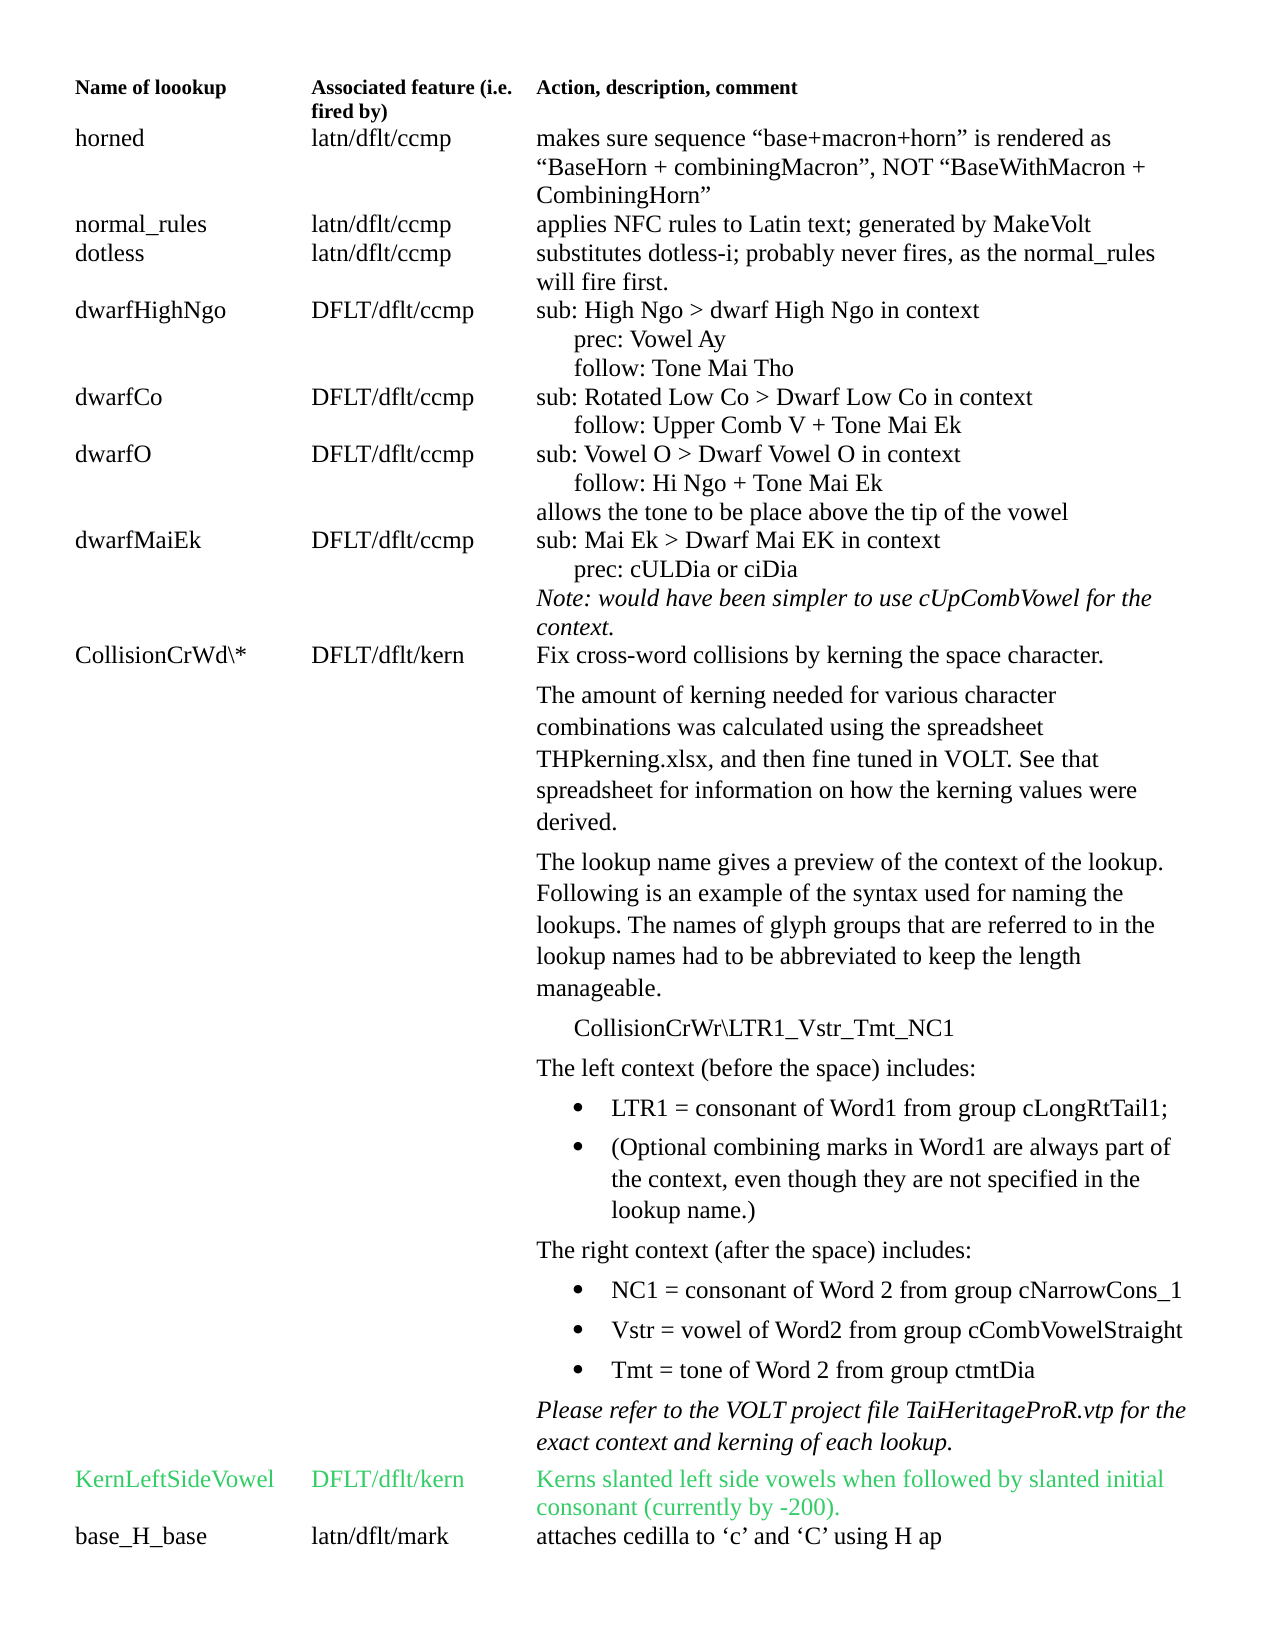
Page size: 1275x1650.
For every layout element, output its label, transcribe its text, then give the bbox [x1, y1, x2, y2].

table_cell dwarfCo [64, 382, 300, 439]
table_cell sub: Rotated Low Co > Dwarf Low Co in context follow: Upper Comb V + Tone Mai Ek [525, 382, 1200, 439]
table_header Name of loookup [64, 75, 300, 123]
table_cell dwarfHighNgo [64, 296, 300, 382]
table_cell DFLT/dflt/ccmp [300, 296, 525, 382]
table_cell dwarfMaiEk [64, 526, 300, 641]
table_cell DFLT/dflt/ccmp [300, 382, 525, 439]
table_cell DFLT/dflt/ccmp [300, 526, 525, 641]
table_cell Kerns slanted left side vowels when followed by slanted initial consonant (currently by -200). [525, 1464, 1200, 1521]
table_cell dwarfO [64, 439, 300, 526]
table_cell horned [64, 123, 300, 209]
table_cell dotless [64, 238, 300, 296]
table_cell attaches cedilla to ‘c’ and ‘C’ using H ap [525, 1521, 1200, 1550]
table_header Associated feature (i.e. fired by) [300, 75, 525, 123]
table_cell normal_rules [64, 209, 300, 238]
table_cell sub: Mai Ek > Dwarf Mai EK in context prec: cULDia or ciDia Note: would have been simpler to use cUpCombVowel for the context. [525, 526, 1200, 641]
table_cell sub: High Ngo > dwarf High Ngo in context prec: Vowel Ay follow: Tone Mai Tho [525, 296, 1200, 382]
table_cell DFLT/dflt/kern [300, 641, 525, 1464]
table_cell latn/dflt/ccmp [300, 238, 525, 296]
table_header Action, description, comment [525, 75, 1200, 123]
table_cell Fix cross-word collisions by kerning the space character. The amount of kerning needed for various character combinations was calculated using the spreadsheet THPkerning.xlsx, and then fine tuned in VOLT. See that spreadsheet for information on how the kerning values were derived. The lookup name gives a preview of the context of the lookup. Following is an example of the syntax used for naming the lookups. The names of glyph groups that are referred to in the lookup names had to be abbreviated to keep the length manageable. CollisionCrWr\LTR1_Vstr_Tmt_NC1 The left context (before the space) includes: LTR1 = consonant of Word1 from group cLongRtTail1; (Optional combining marks in Word1 are always part of the context, even though they are not specified in the lookup name.) The right context (after the space) includes: NC1 = consonant of Word 2 from group cNarrowCons_1 Vstr = vowel of Word2 from group cCombVowelStraight Tmt = tone of Word 2 from group ctmtDia Please refer to the VOLT project file TaiHeritageProR.vtp for the exact context and kerning of each lookup. [525, 641, 1200, 1464]
table_cell latn/dflt/ccmp [300, 209, 525, 238]
table_cell makes sure sequence “base+macron+horn” is rendered as “BaseHorn + combiningMacron”, NOT “BaseWithMacron + CombiningHorn” [525, 123, 1200, 209]
table_cell latn/dflt/ccmp [300, 123, 525, 209]
table_cell sub: Vowel O > Dwarf Vowel O in context follow: Hi Ngo + Tone Mai Ek allows the tone to be place above the tip of the vowel [525, 439, 1200, 526]
table_cell DFLT/dflt/kern [300, 1464, 525, 1521]
table_cell base_H_base [64, 1521, 300, 1550]
table_cell latn/dflt/mark [300, 1521, 525, 1550]
table_cell KernLeftSideVowel [64, 1464, 300, 1521]
table_cell substitutes dotless-i; probably never fires, as the normal_rules will fire first. [525, 238, 1200, 296]
table_cell CollisionCrWd\* [64, 641, 300, 1464]
table_cell applies NFC rules to Latin text; generated by MakeVolt [525, 209, 1200, 238]
table_cell DFLT/dflt/ccmp [300, 439, 525, 526]
